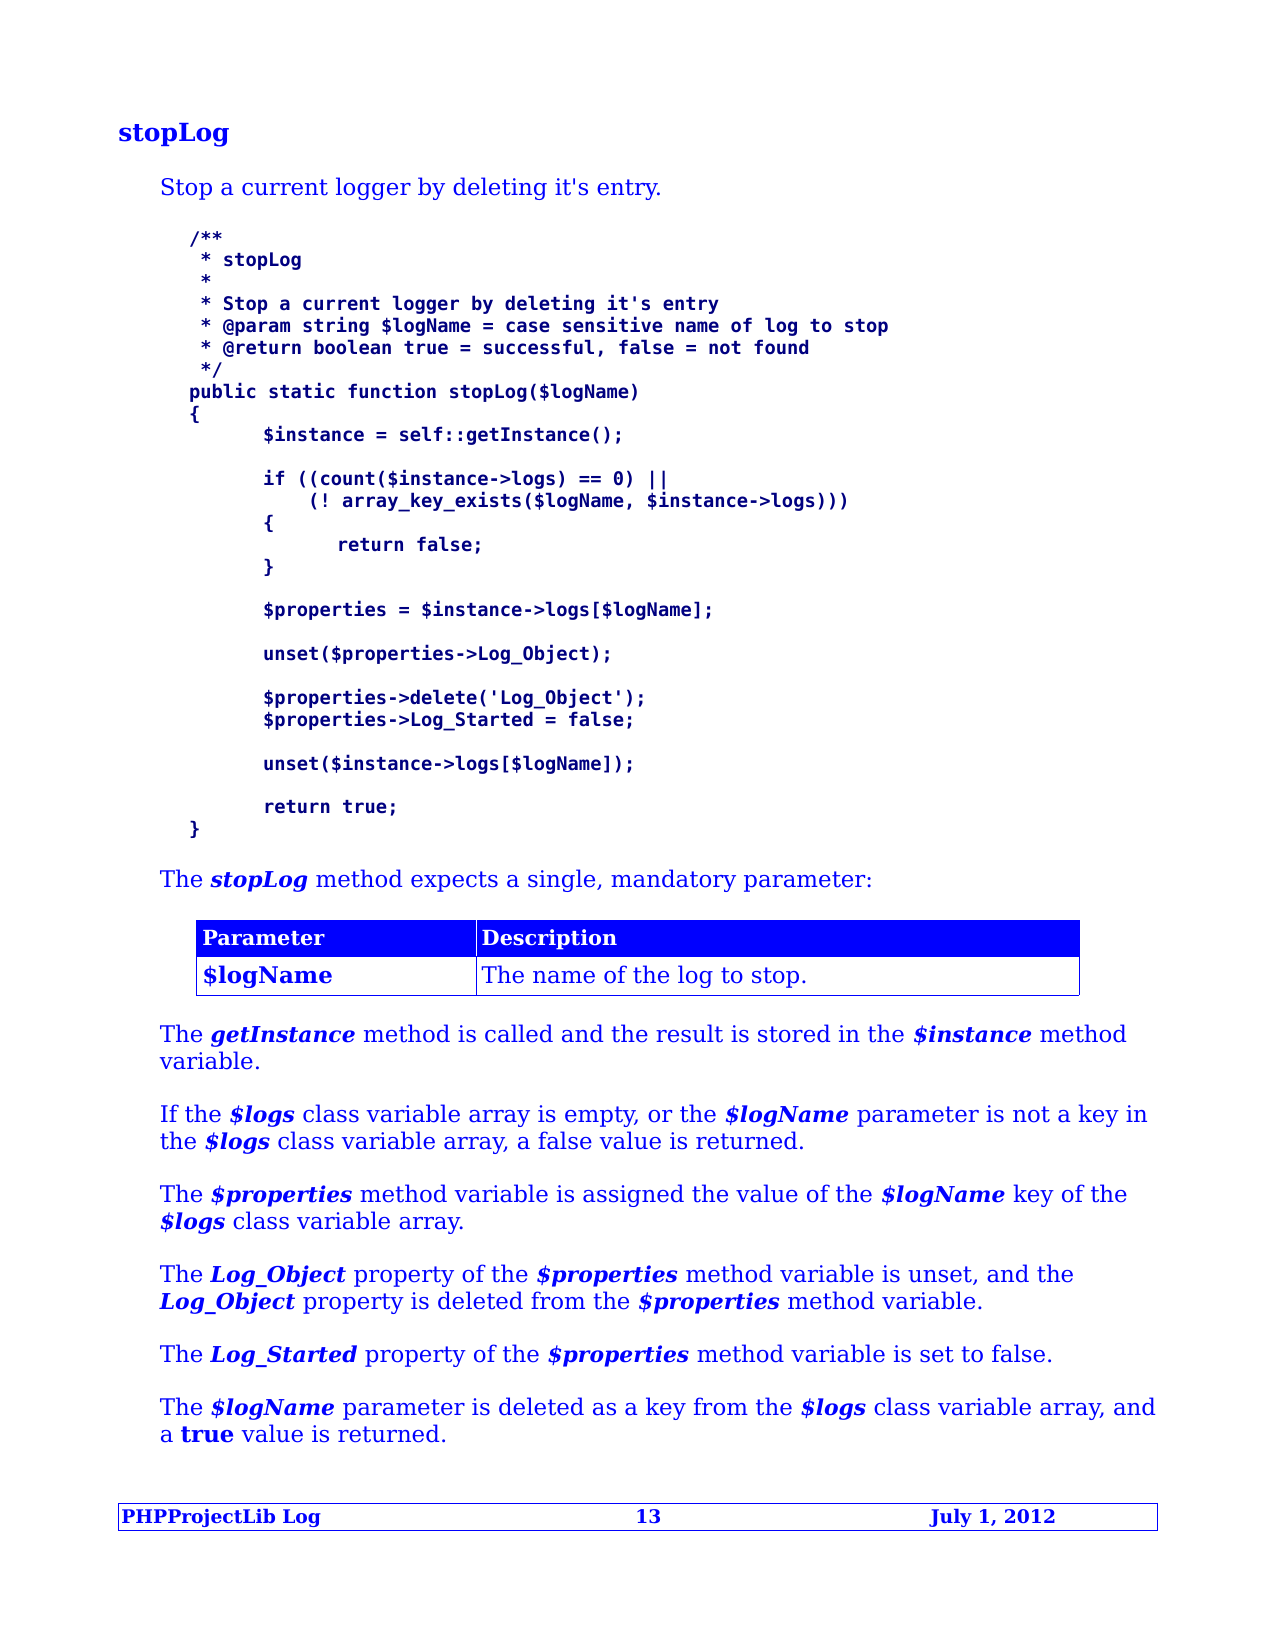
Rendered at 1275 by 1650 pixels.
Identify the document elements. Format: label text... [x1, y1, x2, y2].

text The $logName parameter is deleted as a key from the $logs class variable array, and a true value is returned. [159, 1394, 1157, 1448]
list return false; [189, 534, 1157, 556]
list /** [189, 227, 1157, 249]
list * [189, 271, 1157, 293]
text If the $logs class variable array is empty, or the $logName parameter is not a key in the $logs class variable array, a false value is returned. [159, 1101, 1157, 1154]
list $properties->Log_Started = false; [189, 709, 1157, 731]
list $properties = $instance->logs[$logName]; [189, 599, 1157, 621]
list (! array_key_exists($logName, $instance->logs))) [189, 490, 1157, 512]
list { [189, 512, 1157, 534]
list unset($instance->logs[$logName]); [189, 752, 1157, 774]
table_header Parameter [197, 921, 476, 956]
list { [189, 402, 1157, 424]
text The stopLog method expects a single, mandatory parameter: [159, 867, 1157, 893]
text The Log_Object property of the $properties method variable is unset, and the Log_Object property is deleted from the $properties method variable. [159, 1261, 1157, 1314]
list * @param string $logName = case sensitive name of log to stop [189, 315, 1157, 337]
text The Log_Started property of the $properties method variable is set to false. [159, 1341, 1157, 1368]
list * Stop a current logger by deleting it's entry [189, 293, 1157, 315]
list $instance = self::getInstance(); [189, 424, 1157, 446]
list } [189, 556, 1157, 577]
list */ [189, 359, 1157, 381]
text Stop a current logger by deleting it's entry. [159, 174, 1157, 201]
table_cell The name of the log to stop. [477, 957, 1079, 994]
text The getInstance method is called and the result is stored in the $instance method variable. [159, 1021, 1157, 1074]
list $properties->delete('Log_Object'); [189, 687, 1157, 709]
list unset($properties->Log_Object); [189, 643, 1157, 665]
table_cell $logName [197, 957, 476, 994]
list public static function stopLog($logName) [189, 381, 1157, 402]
list return true; [189, 796, 1157, 818]
list } [189, 818, 1157, 840]
title stopLog [118, 118, 1157, 147]
list * stopLog [189, 249, 1157, 271]
list if ((count($instance->logs) == 0) || [189, 468, 1157, 490]
list * @return boolean true = successful, false = not found [189, 337, 1157, 359]
table_header Description [477, 921, 1079, 956]
text The $properties method variable is assigned the value of the $logName key of the $logs class variable array. [159, 1181, 1157, 1234]
